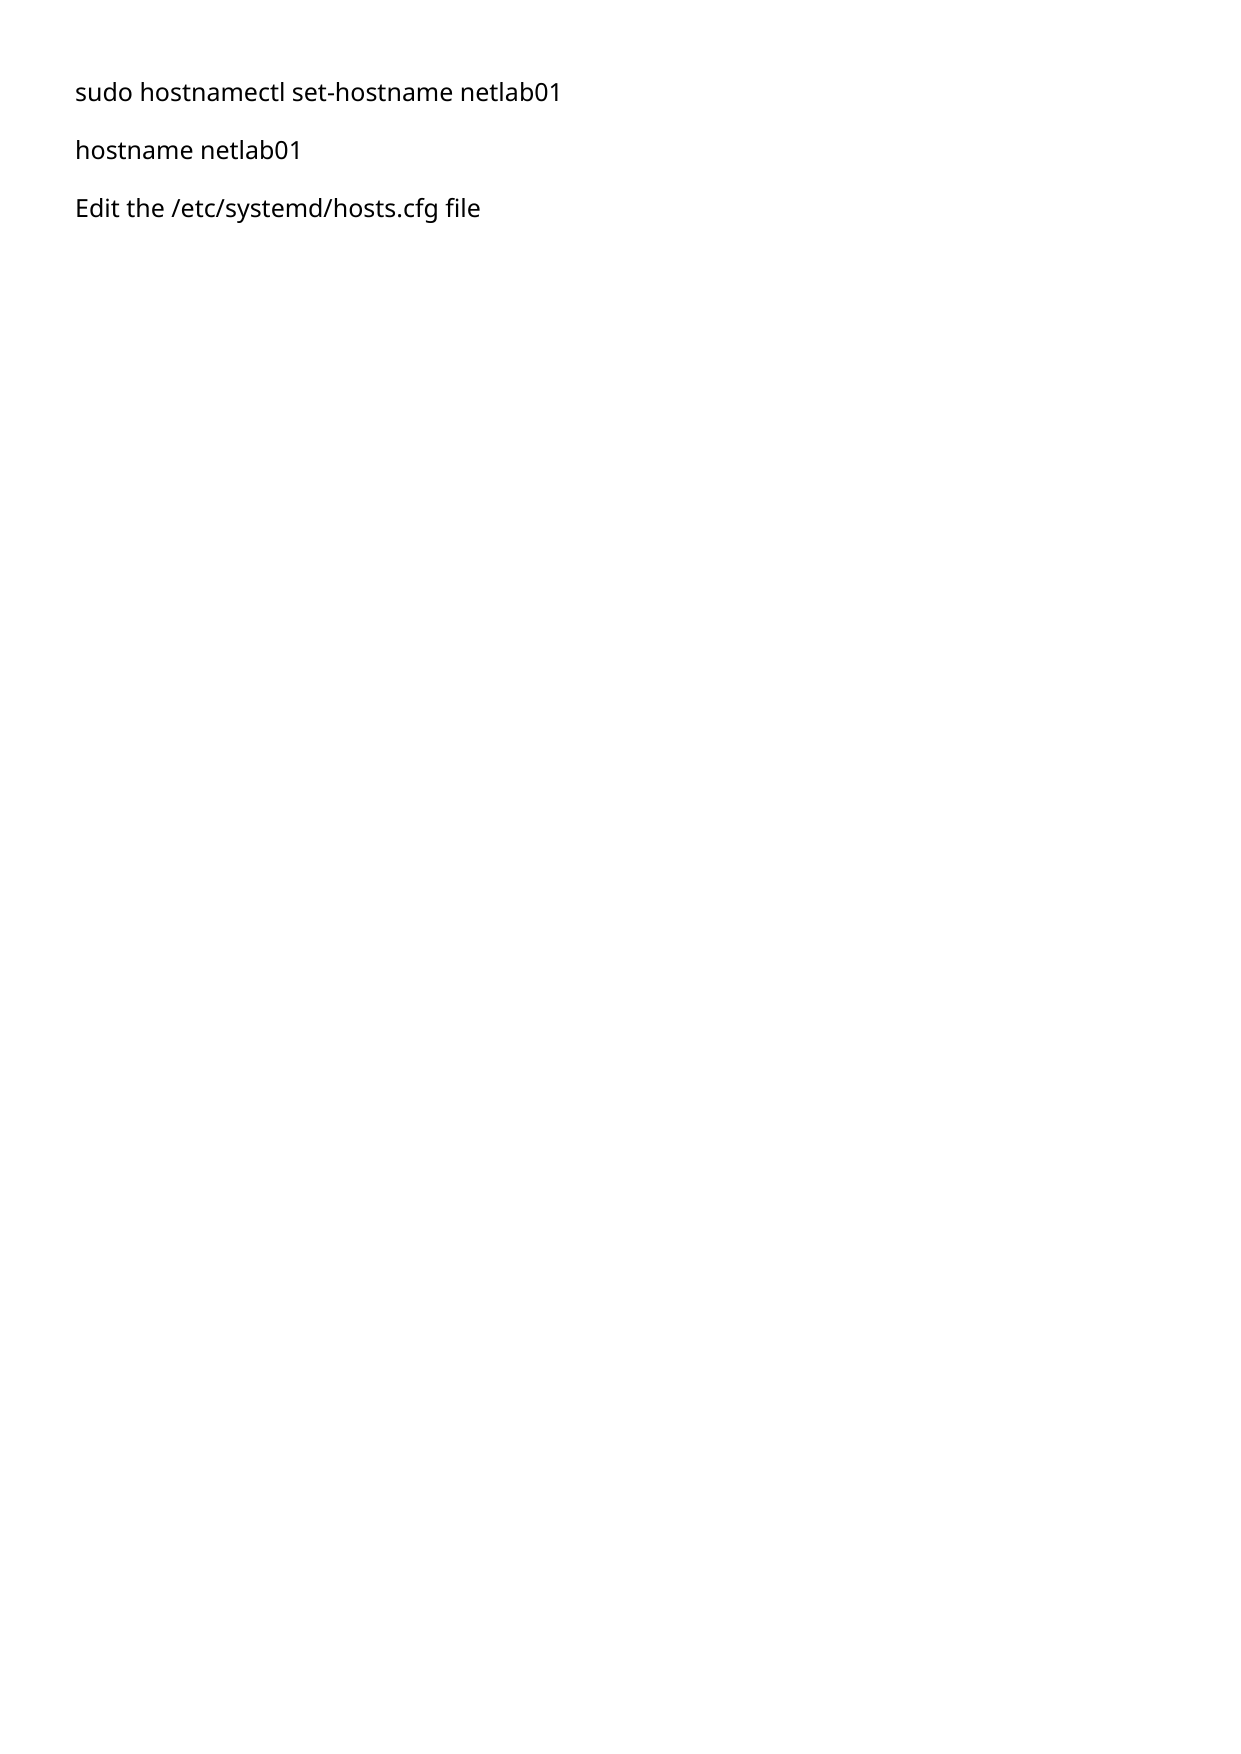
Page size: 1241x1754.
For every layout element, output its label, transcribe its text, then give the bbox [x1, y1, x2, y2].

text sudo hostnamectl set-hostname netlab01 [75, 75, 1165, 109]
text Edit the /etc/systemd/hosts.cfg file [75, 191, 1165, 225]
text hostname netlab01 [75, 133, 1165, 167]
